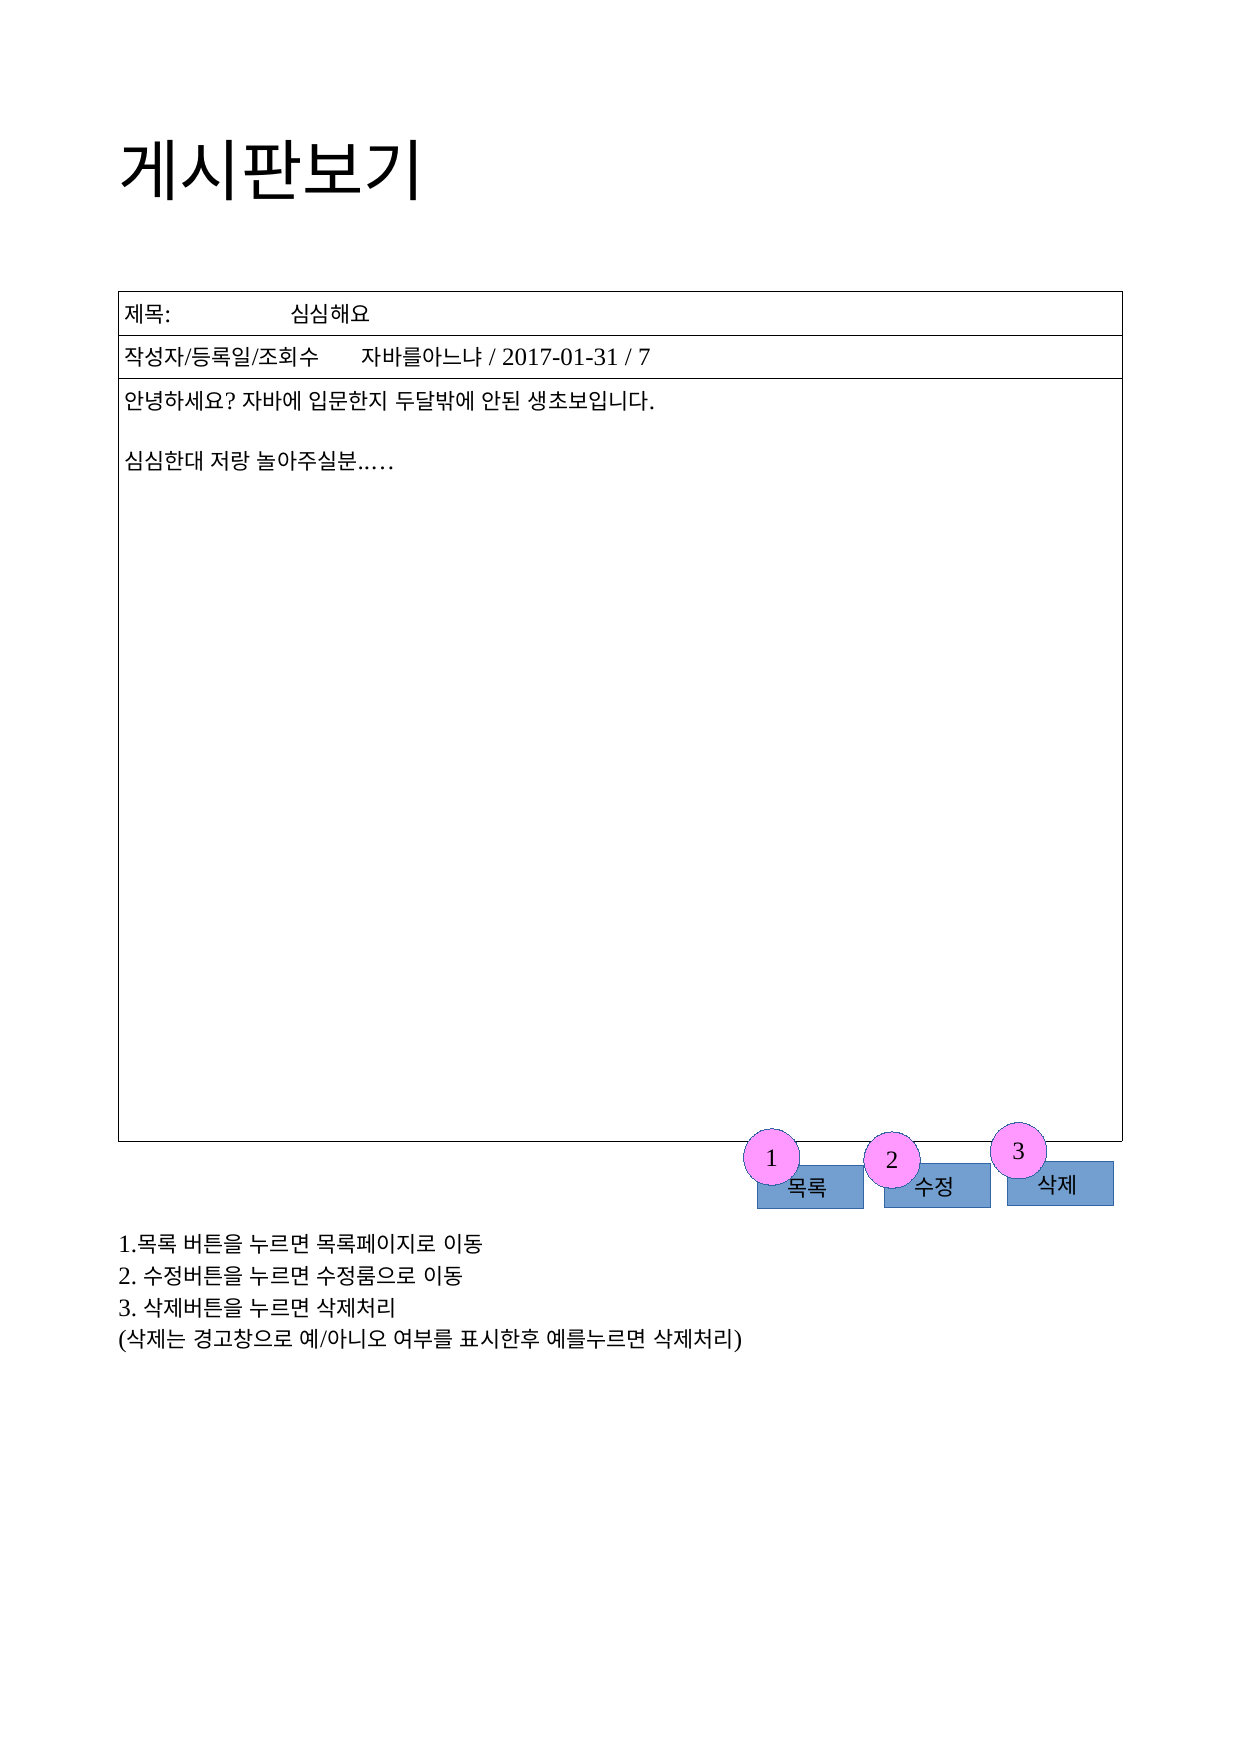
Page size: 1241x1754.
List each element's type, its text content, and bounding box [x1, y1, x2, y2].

table_header 제목: 심심해요 [119, 292, 1122, 334]
text 게시판보기 [118, 118, 1122, 215]
table_cell 안녕하세요? 자바에 입문한지 두달밖에 안된 생초보입니다. 심심한대 저랑 놀아주실분..… [119, 379, 1122, 1141]
text 1.목록 버튼을 누르면 목록페이지로 이동 [118, 1227, 1122, 1259]
text 2. 수정버튼을 누르면 수정룸으로 이동 [118, 1259, 1122, 1291]
table_cell 작성자/등록일/조회수 자바를아느냐 / 2017-01-31 / 7 [119, 336, 1122, 378]
text 3. 삭제버튼을 누르면 삭제처리 [118, 1291, 1122, 1322]
text (삭제는 경고창으로 예/아니오 여부를 표시한후 예를누르면 삭제처리) [118, 1322, 1122, 1354]
